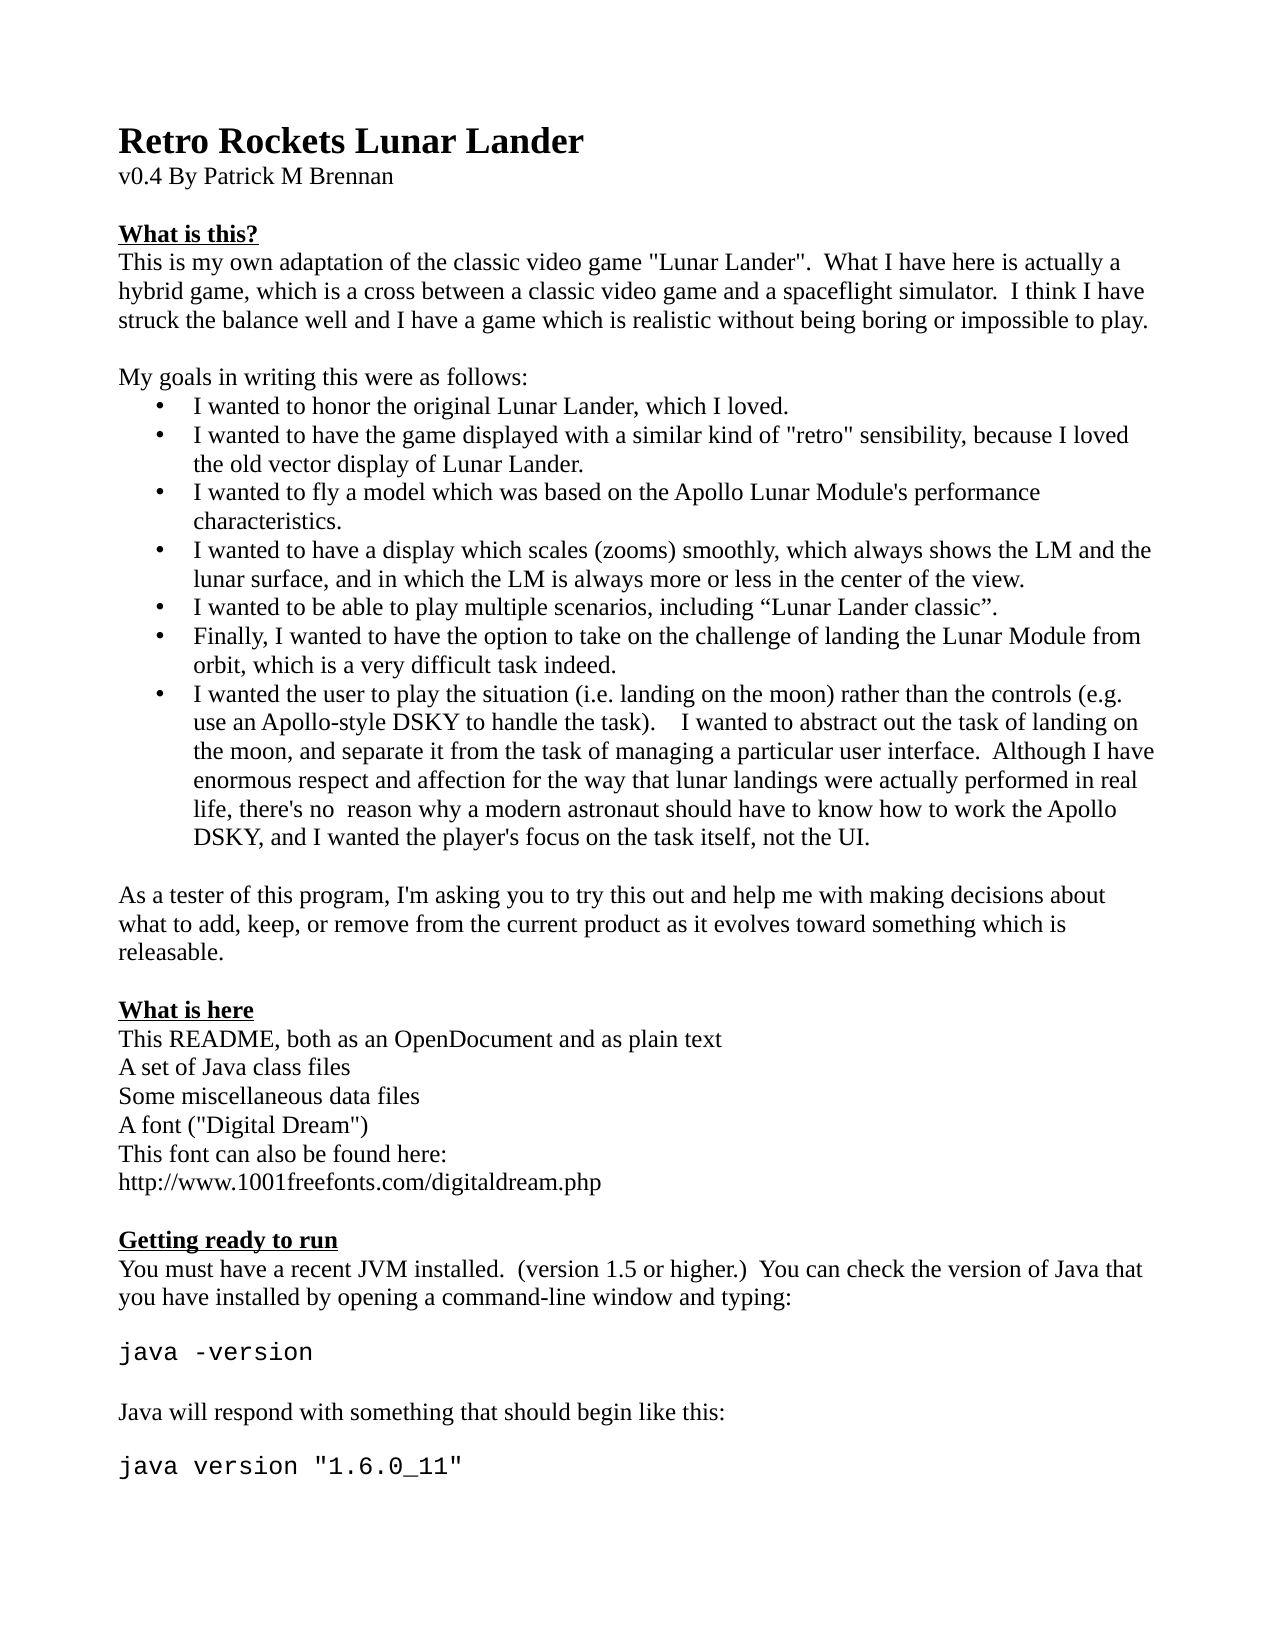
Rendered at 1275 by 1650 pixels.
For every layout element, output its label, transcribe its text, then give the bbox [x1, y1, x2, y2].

text A set of Java class files [118, 1052, 1157, 1081]
text What is this? [118, 219, 1157, 247]
list I wanted to have the game displayed with a similar kind of "retro" sensibility, because I loved the old vector display of Lunar Lander. [156, 420, 1157, 477]
text A font ("Digital Dream") [118, 1110, 1157, 1139]
text http://www.1001freefonts.com/digitaldream.php [118, 1167, 1157, 1196]
text You must have a recent JVM installed. (version 1.5 or higher.) You can check the version of Java that you have installed by opening a command-line window and typing: [118, 1254, 1157, 1311]
text My goals in writing this were as follows: [118, 362, 1157, 391]
text What is here [118, 995, 1157, 1024]
text Some miscellaneous data files [118, 1081, 1157, 1110]
text Retro Rockets Lunar Lander [118, 118, 1157, 161]
list I wanted to be able to play multiple scenarios, including “Lunar Lander classic”. [156, 592, 1157, 621]
list I wanted to honor the original Lunar Lander, which I loved. [156, 391, 1157, 420]
list I wanted the user to play the situation (i.e. landing on the moon) rather than the controls (e.g. use an Apollo-style DSKY to handle the task). I wanted to abstract out the task of landing on the moon, and separate it from the task of managing a particular user interface. Although I have enormous respect and affection for the way that lunar landings were actually performed in real life, there's no reason why a modern astronaut should have to know how to work the Apollo DSKY, and I wanted the player's focus on the task itself, not the UI. [156, 679, 1157, 851]
text Java will respond with something that should begin like this: [118, 1397, 1157, 1425]
text As a tester of this program, I'm asking you to try this out and help me with making decisions about what to add, keep, or remove from the current product as it evolves toward something which is releasable. [118, 880, 1157, 966]
text Getting ready to run [118, 1225, 1157, 1254]
text v0.4 By Patrick M Brennan [118, 161, 1157, 190]
list I wanted to fly a model which was based on the Apollo Lunar Module's performance characteristics. [156, 477, 1157, 535]
text This font can also be found here: [118, 1139, 1157, 1167]
list Finally, I wanted to have the option to take on the challenge of landing the Lunar Module from orbit, which is a very difficult task indeed. [156, 621, 1157, 679]
text java version "1.6.0_11" [118, 1454, 1157, 1482]
text java -version [118, 1340, 1157, 1368]
list I wanted to have a display which scales (zooms) smoothly, which always shows the LM and the lunar surface, and in which the LM is always more or less in the center of the view. [156, 535, 1157, 592]
text This is my own adaptation of the classic video game "Lunar Lander". What I have here is actually a hybrid game, which is a cross between a classic video game and a spaceflight simulator. I think I have struck the balance well and I have a game which is realistic without being boring or impossible to play. [118, 247, 1157, 334]
text This README, both as an OpenDocument and as plain text [118, 1024, 1157, 1052]
